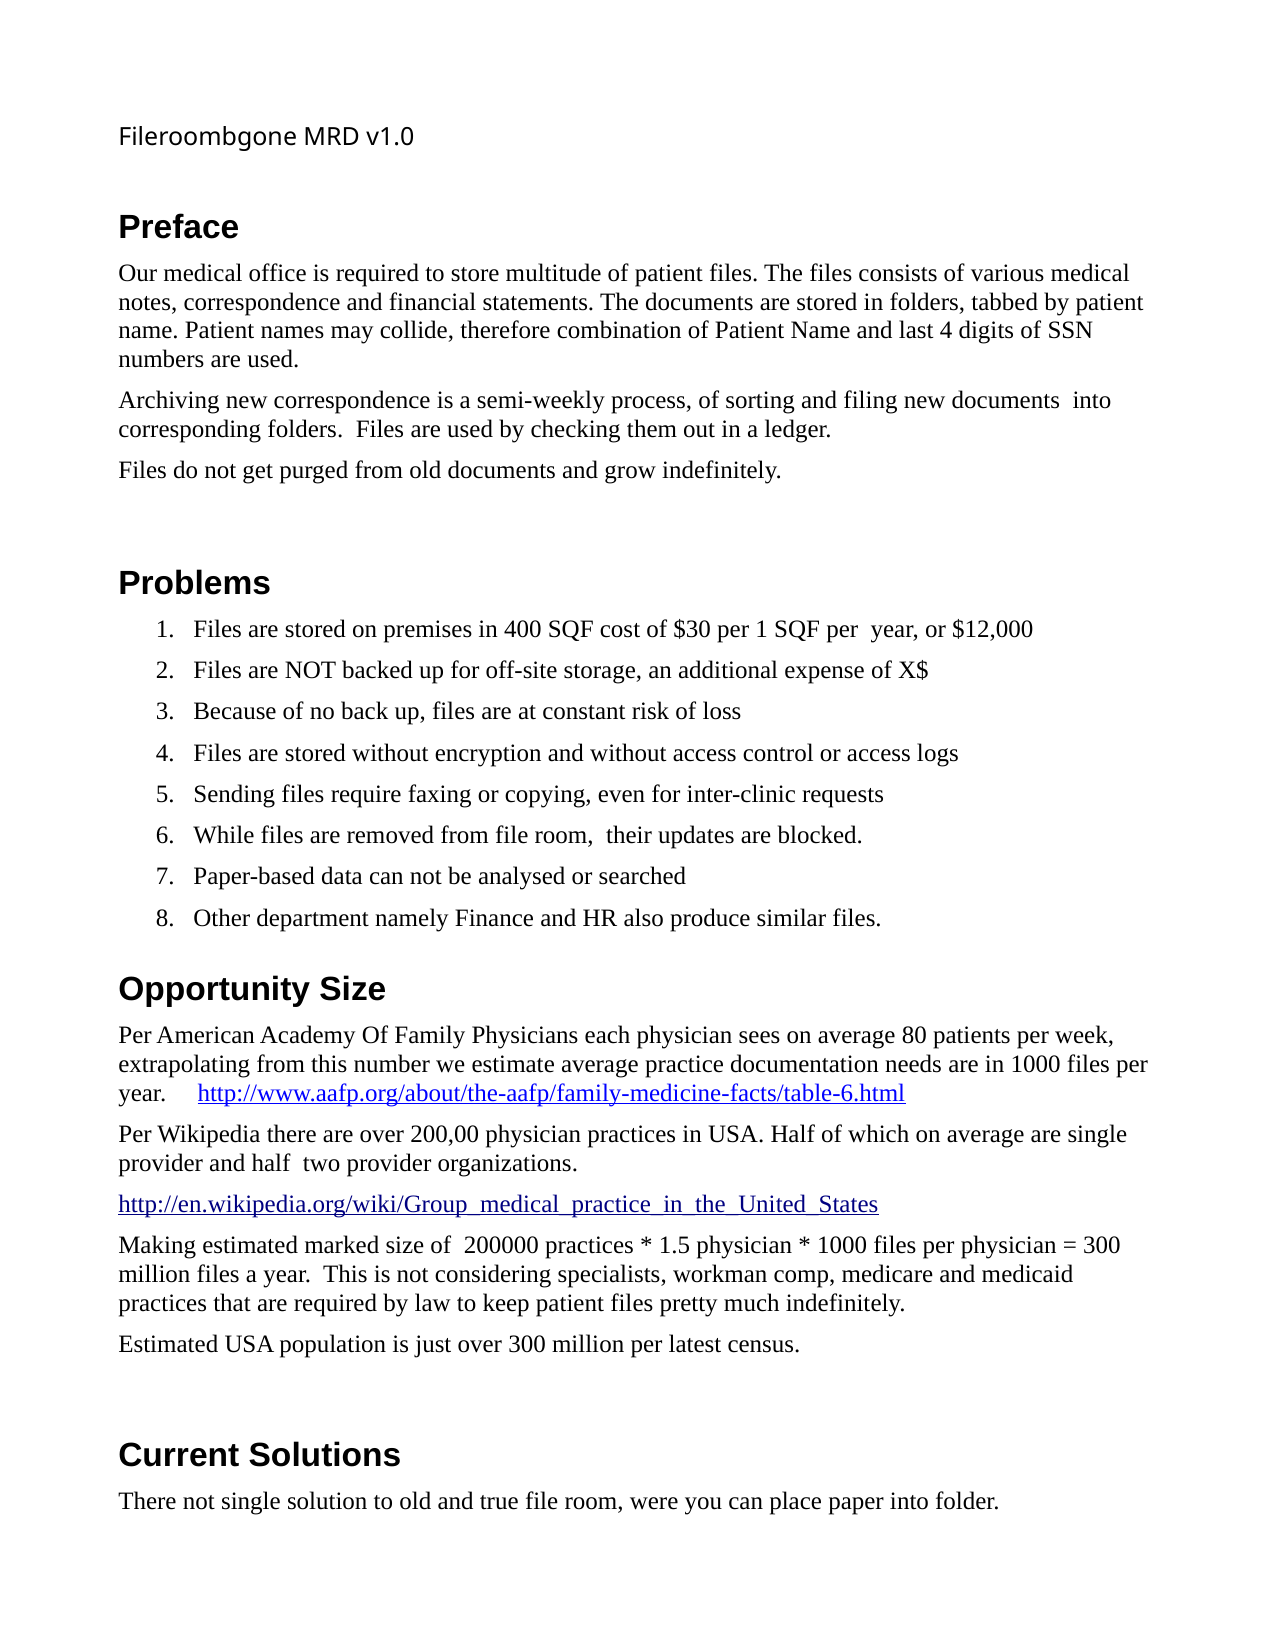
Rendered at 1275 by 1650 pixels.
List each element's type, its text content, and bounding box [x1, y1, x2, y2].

list While files are removed from file room, their updates are blocked. [156, 820, 1157, 849]
list Files are stored without encryption and without access control or access logs [156, 738, 1157, 766]
text Per American Academy Of Family Physicians each physician sees on average 80 patients per week, extrapolating from this number we estimate average practice documentation needs are in 1000 files per year. http://www.aafp.org/about/the-aafp/family-medicine-facts/table-6.html [118, 1020, 1157, 1106]
list Other department namely Finance and HR also produce similar files. [156, 903, 1157, 931]
text Estimated USA population is just over 300 million per latest census. [118, 1329, 1157, 1358]
text Per Wikipedia there are over 200,00 physician practices in USA. Half of which on average are single provider and half two provider organizations. [118, 1119, 1157, 1176]
list Because of no back up, files are at constant risk of loss [156, 696, 1157, 725]
text Making estimated marked size of 200000 practices * 1.5 physician * 1000 files per physician = 300 million files a year. This is not considering specialists, workman comp, medicare and medicaid practices that are required by law to keep patient files pretty much indefinitely. [118, 1230, 1157, 1316]
text http://en.wikipedia.org/wiki/Group_medical_practice_in_the_United_States [118, 1189, 1157, 1218]
list Files are stored on premises in 400 SQF cost of $30 per 1 SQF per year, or $12,000 [156, 614, 1157, 643]
subtitle Problems [118, 563, 1157, 601]
text Files do not get purged from old documents and grow indefinitely. [118, 455, 1157, 484]
text There not single solution to old and true file room, were you can place paper into folder. [118, 1486, 1157, 1515]
list Paper-based data can not be analysed or searched [156, 861, 1157, 890]
text Our medical office is required to store multitude of patient files. The files consists of various medical notes, correspondence and financial statements. The documents are stored in folders, tabbed by patient name. Patient names may collide, therefore combination of Patient Name and last 4 digits of SSN numbers are used. [118, 258, 1157, 373]
text Archiving new correspondence is a semi-weekly process, of sorting and filing new documents into corresponding folders. Files are used by checking them out in a ledger. [118, 385, 1157, 443]
subtitle Opportunity Size [118, 969, 1157, 1008]
subtitle Current Solutions [118, 1435, 1157, 1474]
subtitle Preface [118, 207, 1157, 245]
list Sending files require faxing or copying, even for inter-clinic requests [156, 779, 1157, 808]
list Files are NOT backed up for off-site storage, an additional expense of X$ [156, 655, 1157, 684]
